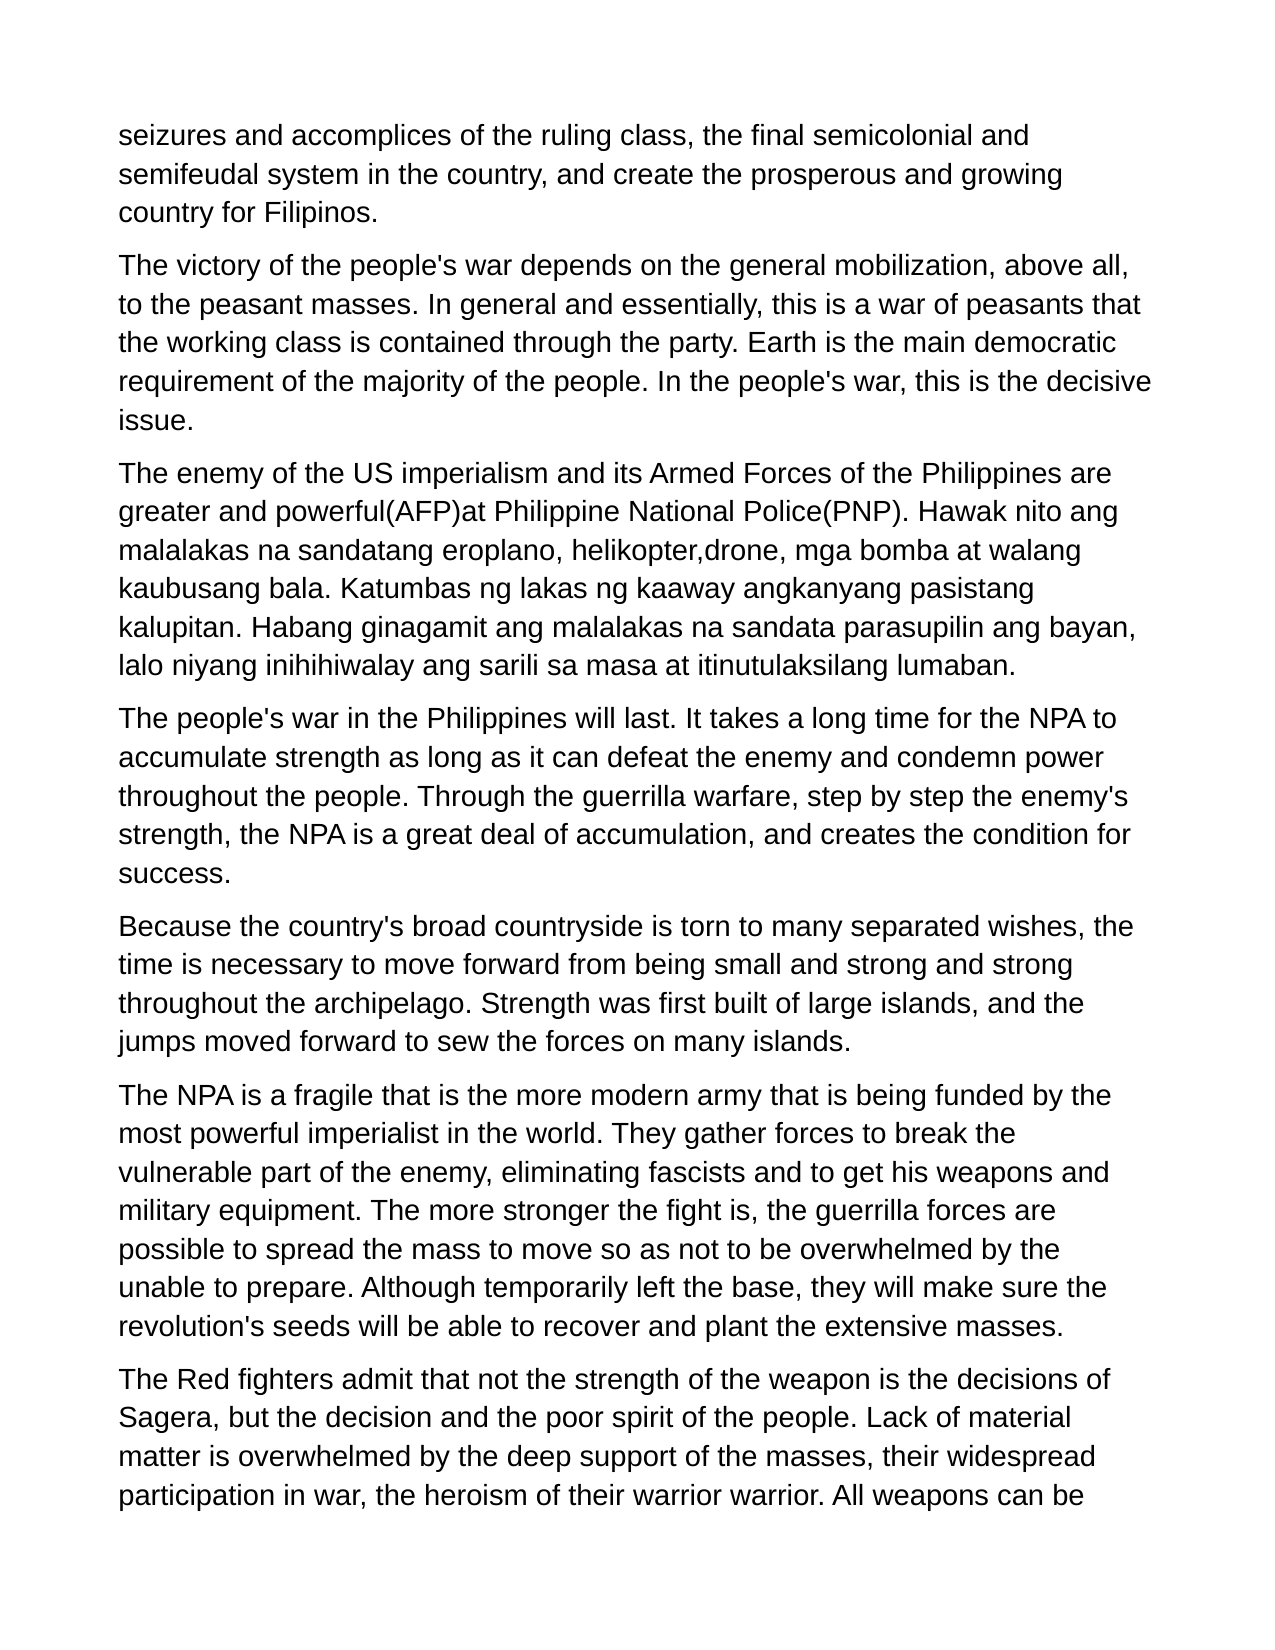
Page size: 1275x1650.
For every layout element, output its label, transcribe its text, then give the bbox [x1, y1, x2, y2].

text The NPA is a fragile that is the more modern army that is being funded by the most powerful imperialist in the world. They gather forces to break the vulnerable part of the enemy, eliminating fascists and to get his weapons and military equipment. The more stronger the fight is, the guerrilla forces are possible to spread the mass to move so as not to be overwhelmed by the unable to prepare. Although temporarily left the base, they will make sure the revolution's seeds will be able to recover and plant the extensive masses. [118, 1077, 1157, 1342]
text The Red fighters admit that not the strength of the weapon is the decisions of Sagera, but the decision and the poor spirit of the people. Lack of material matter is overwhelmed by the deep support of the masses, their widespread participation in war, the heroism of their warrior warrior. All weapons can be [118, 1362, 1157, 1511]
text seizures and accomplices of the ruling class, the final semicolonial and semifeudal system in the country, and create the prosperous and growing country for Filipinos. [118, 118, 1157, 229]
text The people's war in the Philippines will last. It takes a long time for the NPA to accumulate strength as long as it can defeat the enemy and condemn power throughout the people. Through the guerrilla warfare, step by step the enemy's strength, the NPA is a great deal of accumulation, and creates the condition for success. [118, 701, 1157, 889]
text Because the country's broad countryside is torn to many separated wishes, the time is necessary to move forward from being small and strong and strong throughout the archipelago. Strength was first built of large islands, and the jumps moved forward to sew the forces on many islands. [118, 909, 1157, 1058]
text The victory of the people's war depends on the general mobilization, above all, to the peasant masses. In general and essentially, this is a war of peasants that the working class is contained through the party. Earth is the main democratic requirement of the majority of the people. In the people's war, this is the decisive issue. [118, 248, 1157, 436]
text The enemy of the US imperialism and its Armed Forces of the Philippines are greater and powerful(AFP)at Philippine National Police(PNP). Hawak nito ang malalakas na sandatang eroplano, helikopter,drone, mga bomba at walang kaubusang bala. Katumbas ng lakas ng kaaway angkanyang pasistang kalupitan. Habang ginagamit ang malalakas na sandata parasupilin ang bayan, lalo niyang inihihiwalay ang sarili sa masa at itinutulaksilang lumaban. [118, 456, 1157, 682]
